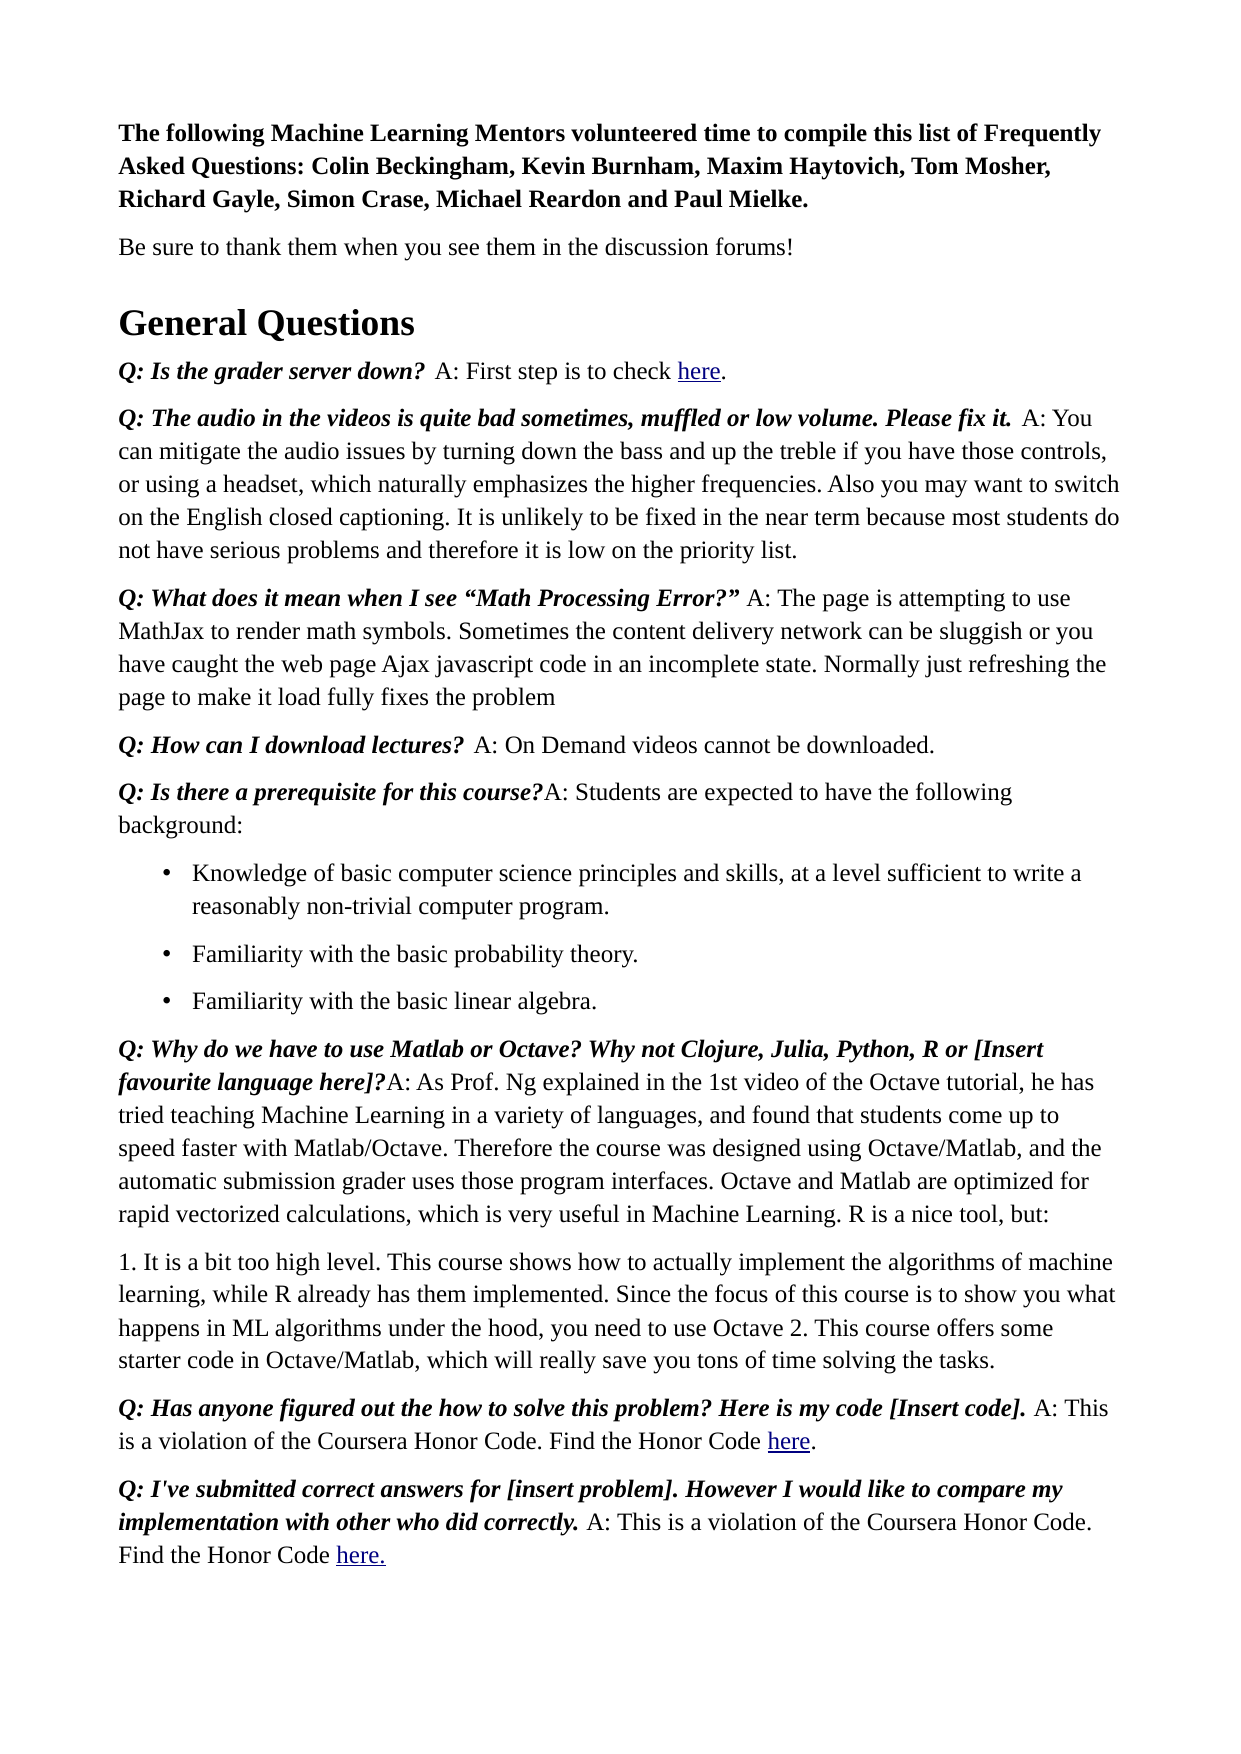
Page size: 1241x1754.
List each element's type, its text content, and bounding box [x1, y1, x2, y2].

list Familiarity with the basic probability theory. [162, 939, 1122, 967]
text Q: Has anyone figured out the how to solve this problem? Here is my code [Insert code]. A: This is a violation of the Coursera Honor Code. Find the Honor Code here. [118, 1393, 1122, 1455]
text Q: The audio in the videos is quite bad sometimes, muffled or low volume. Please fix it. A: You can mitigate the audio issues by turning down the bass and up the treble if you have those controls, or using a headset, which naturally emphasizes the higher frequencies. Also you may want to switch on the English closed captioning. It is unlikely to be fixed in the near term because most students do not have serious problems and therefore it is low on the priority list. [118, 403, 1122, 564]
text Q: Is the grader server down? A: First step is to check here. [118, 356, 1122, 384]
text Q: Is there a prerequisite for this course?A: Students are expected to have the following background: [118, 777, 1122, 839]
list Familiarity with the basic linear algebra. [162, 986, 1122, 1015]
text 1. It is a bit too high level. This course shows how to actually implement the algorithms of machine learning, while R already has them implemented. Since the focus of this course is to show you what happens in ML algorithms under the hood, you need to use Octave 2. This course offers some starter code in Octave/Matlab, which will really save you tons of time solving the tasks. [118, 1247, 1122, 1374]
text The following Machine Learning Mentors volunteered time to compile this list of Frequently Asked Questions: Colin Beckingham, Kevin Burnham, Maxim Haytovich, Tom Mosher, Richard Gayle, Simon Crase, Michael Reardon and Paul Mielke. [118, 118, 1122, 213]
text Q: I've submitted correct answers for [insert problem]. However I would like to compare my implementation with other who did correctly. A: This is a violation of the Coursera Honor Code. Find the Honor Code here. [118, 1474, 1122, 1569]
text Q: How can I download lectures? A: On Demand videos cannot be downloaded. [118, 730, 1122, 758]
text Q: Why do we have to use Matlab or Octave? Why not Clojure, Julia, Python, R or [Insert favourite language here]?A: As Prof. Ng explained in the 1st video of the Octave tutorial, he has tried teaching Machine Learning in a variety of languages, and found that students come up to speed faster with Matlab/Octave. Therefore the course was designed using Octave/Matlab, and the automatic submission grader uses those program interfaces. Octave and Matlab are optimized for rapid vectorized calculations, which is very useful in Machine Learning. R is a nice tool, but: [118, 1034, 1122, 1228]
list Knowledge of basic computer science principles and skills, at a level sufficient to write a reasonably non-trivial computer program. [162, 858, 1122, 920]
text Be sure to thank them when you see them in the discussion forums! [118, 232, 1122, 261]
text Q: What does it mean when I see “Math Processing Error?” A: The page is attempting to use MathJax to render math symbols. Sometimes the content delivery network can be sluggish or you have caught the web page Ajax javascript code in an incomplete state. Normally just refreshing the page to make it load fully fixes the problem [118, 583, 1122, 711]
subtitle General Questions [118, 300, 1122, 343]
